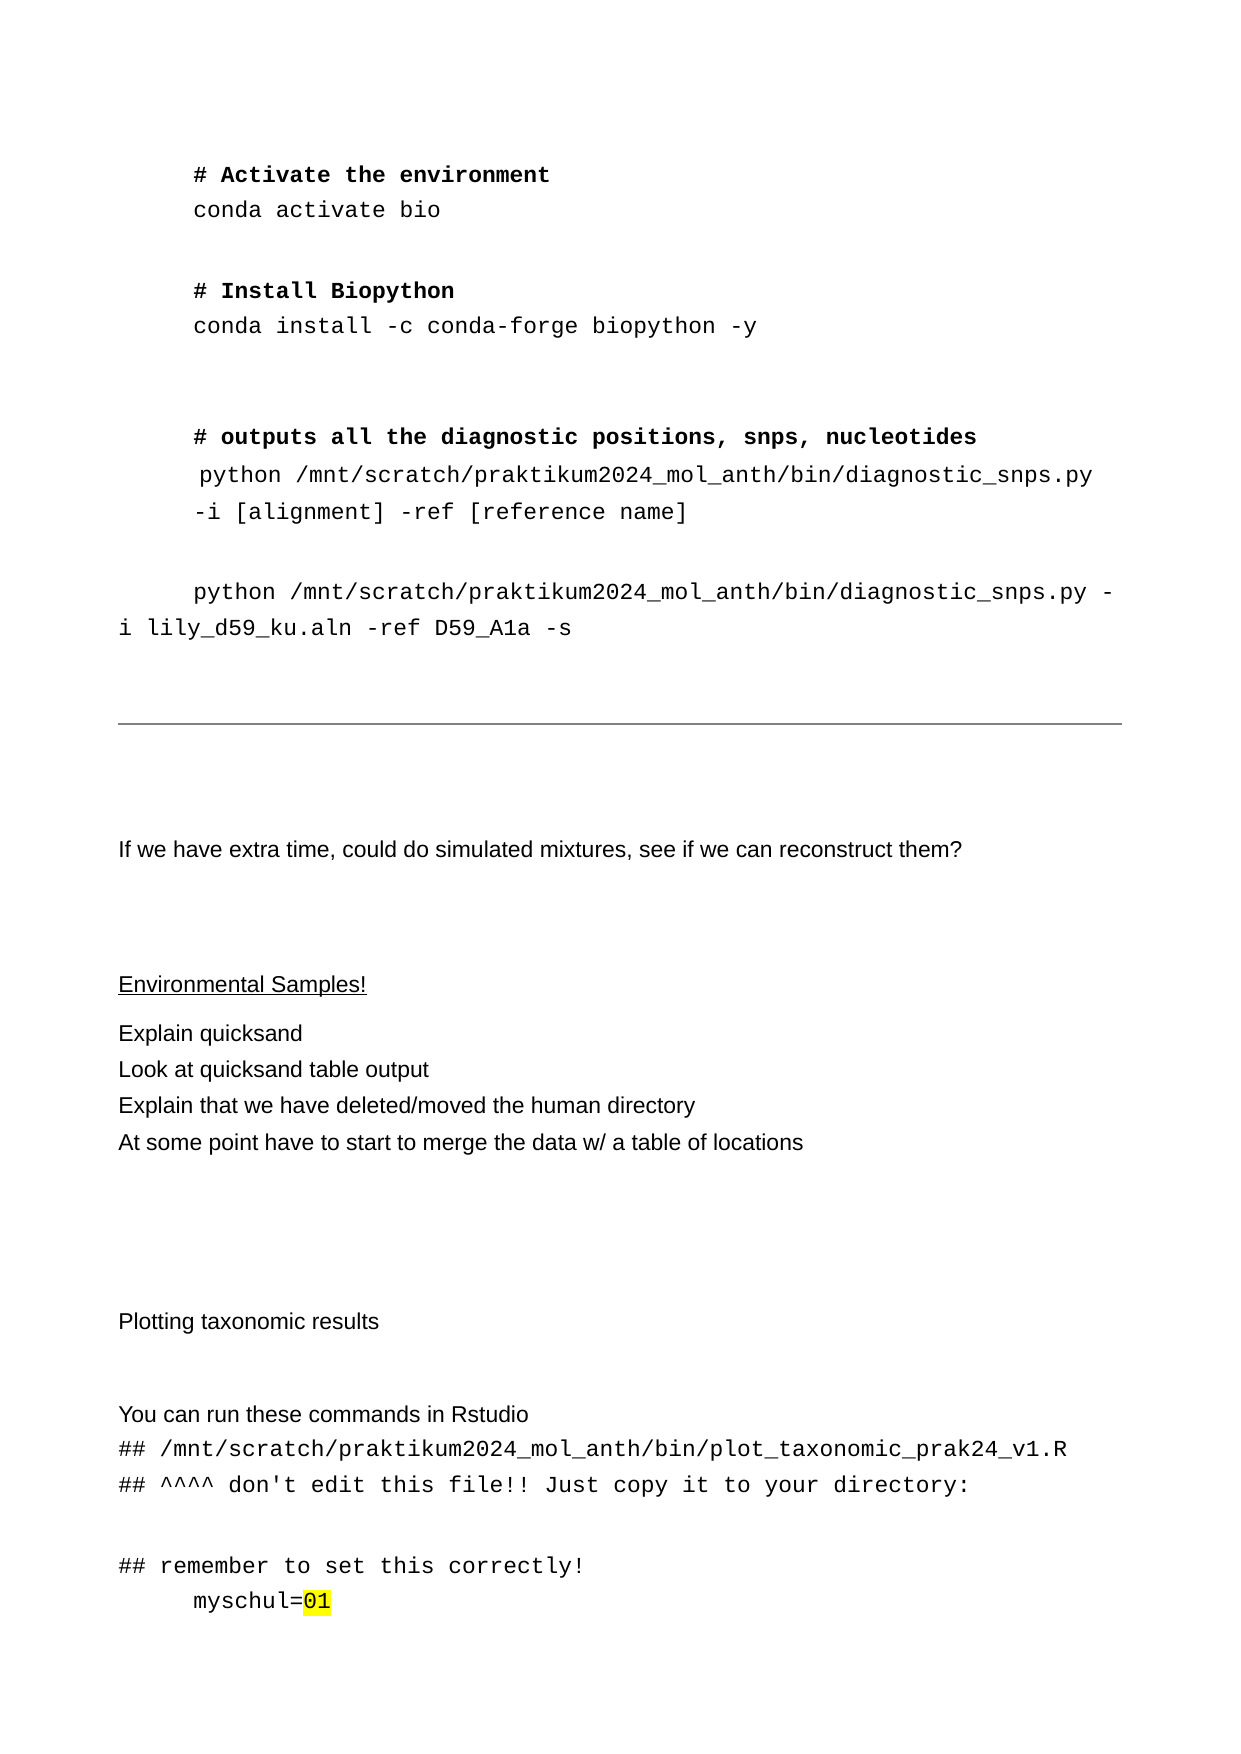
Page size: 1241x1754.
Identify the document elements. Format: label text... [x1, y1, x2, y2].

text # Activate the environment [118, 163, 1122, 189]
text python /mnt/scratch/praktikum2024_mol_anth/bin/diagnostic_snps.py -i lily_d59_ku.aln -ref D59_A1a -s [118, 581, 1122, 642]
text myschul=01 [118, 1590, 1122, 1616]
text conda activate bio [118, 199, 1122, 224]
text ## ^^^^ don't edit this file!! Just copy it to your directory: [118, 1473, 1122, 1499]
text # Install Biopython [118, 279, 1122, 305]
subtitle Plotting taxonomic results [118, 1308, 1122, 1334]
text # outputs all the diagnostic positions, snps, nucleotides [118, 426, 1122, 452]
text At some point have to start to merge the data w/ a table of locations [118, 1129, 1122, 1155]
text Explain quicksand [118, 1020, 1122, 1046]
text Look at quicksand table output [118, 1056, 1122, 1082]
text conda install -c conda-forge biopython -y [118, 315, 1122, 341]
text -i [alignment] -ref [reference name] [118, 500, 1122, 526]
text Explain that we have deleted/moved the human directory [118, 1092, 1122, 1119]
subtitle If we have extra time, could do simulated mixtures, see if we can reconstruct them? [118, 836, 1122, 862]
subtitle Environmental Samples! [118, 971, 1122, 997]
text You can run these commands in Rstudio [118, 1401, 1122, 1428]
text ## /mnt/scratch/praktikum2024_mol_anth/bin/plot_taxonomic_prak24_v1.R [118, 1438, 1122, 1464]
text ## remember to set this correctly! [118, 1554, 1122, 1580]
text python /mnt/scratch/praktikum2024_mol_anth/bin/diagnostic_snps.py [118, 461, 1122, 489]
